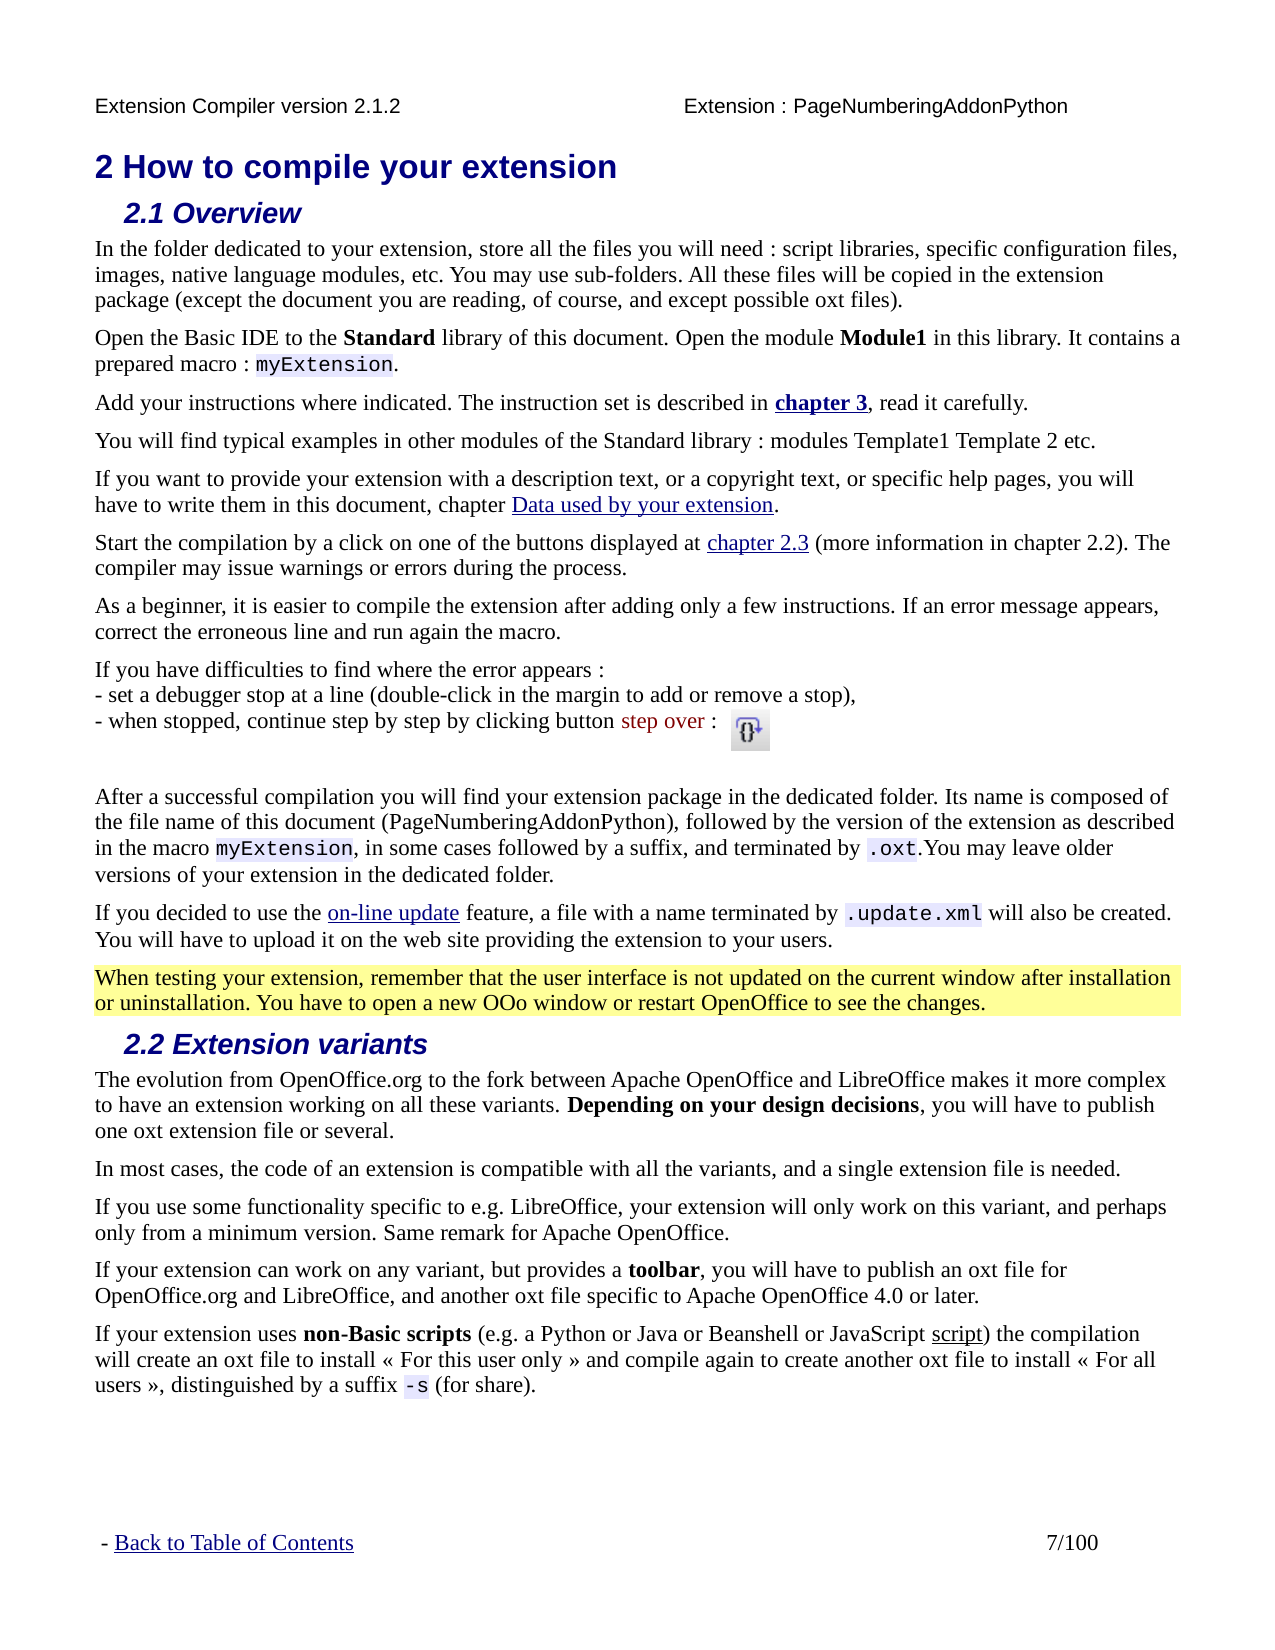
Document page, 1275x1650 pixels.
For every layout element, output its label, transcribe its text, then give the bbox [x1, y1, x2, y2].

text In most cases, the code of an extension is compatible with all the variants, and a single extension file is needed. [94, 1156, 1181, 1181]
text The evolution from OpenOffice.org to the fork between Apache OpenOffice and LibreOffice makes it more complex to have an extension working on all these variants. Depending on your design decisions, you will have to publish one oxt extension file or several. [94, 1067, 1181, 1143]
subtitle How to compile your extension [94, 147, 1181, 185]
text If you decided to use the on-line update feature, a file with a name terminated by .update.xml will also be created. You will have to upload it on the web site providing the extension to your users. [94, 900, 1181, 952]
text If your extension can work on any variant, but provides a toolbar, you will have to publish an oxt file for OpenOffice.org and LibreOffice, and another oxt file specific to Apache OpenOffice 4.0 or later. [94, 1257, 1181, 1308]
text If your extension uses non-Basic scripts (e.g. a Python or Java or Beanshell or JavaScript script) the compilation will create an oxt file to install « For this user only » and compile again to create another oxt file to install « For all users », distinguished by a suffix -s (for share). [94, 1321, 1181, 1399]
text In the folder dedicated to your extension, store all the files you will need : script libraries, specific configuration files, images, native language modules, etc. You may use sub-folders. All these files will be copied in the extension package (except the document you are reading, of course, and except possible oxt files). [94, 236, 1181, 312]
text Start the compilation by a click on one of the buttons displayed at chapter 2.3 (more information in chapter 2.2). The compiler may issue warnings or errors during the process. [94, 529, 1181, 581]
subtitle Overview [124, 197, 1181, 230]
text If you want to provide your extension with a description text, or a copyright text, or specific help pages, you will have to write them in this document, chapter Data used by your extension. [94, 466, 1181, 517]
text If you have difficulties to find where the error appears : - set a debugger stop at a line (double-click in the margin to add or remove a stop), - when stopped, continue step by step by clicking button step over : [94, 657, 1181, 733]
text Add your instructions where indicated. The instruction set is described in chapter 3, read it carefully. [94, 390, 1181, 416]
subtitle Extension variants [124, 1028, 1181, 1061]
text When testing your extension, remember that the user interface is not updated on the current window after installation or uninstallation. You have to open a new OOo window or restart OpenOffice to see the changes. [94, 965, 1181, 1016]
text Open the Basic IDE to the Standard library of this document. Open the module Module1 in this library. It contains a prepared macro : myExtension. [94, 325, 1181, 377]
text After a successful compilation you will find your extension package in the dedicated folder. Its name is composed of the file name of this document (PageNumberingAddonPython), followed by the version of the extension as described in the macro myExtension, in some cases followed by a suffix, and terminated by .oxt.You may leave older versions of your extension in the dedicated folder. [94, 784, 1181, 887]
picture [731, 709, 770, 751]
text As a beginner, it is easier to compile the extension after adding only a few instructions. If an error message appears, correct the erroneous line and run again the macro. [94, 593, 1181, 644]
text If you use some functionality specific to e.g. LibreOffice, your extension will only work on this variant, and perhaps only from a minimum version. Same remark for Apache OpenOffice. [94, 1194, 1181, 1245]
text You will find typical examples in other modules of the Standard library : modules Template1 Template 2 etc. [94, 428, 1181, 453]
